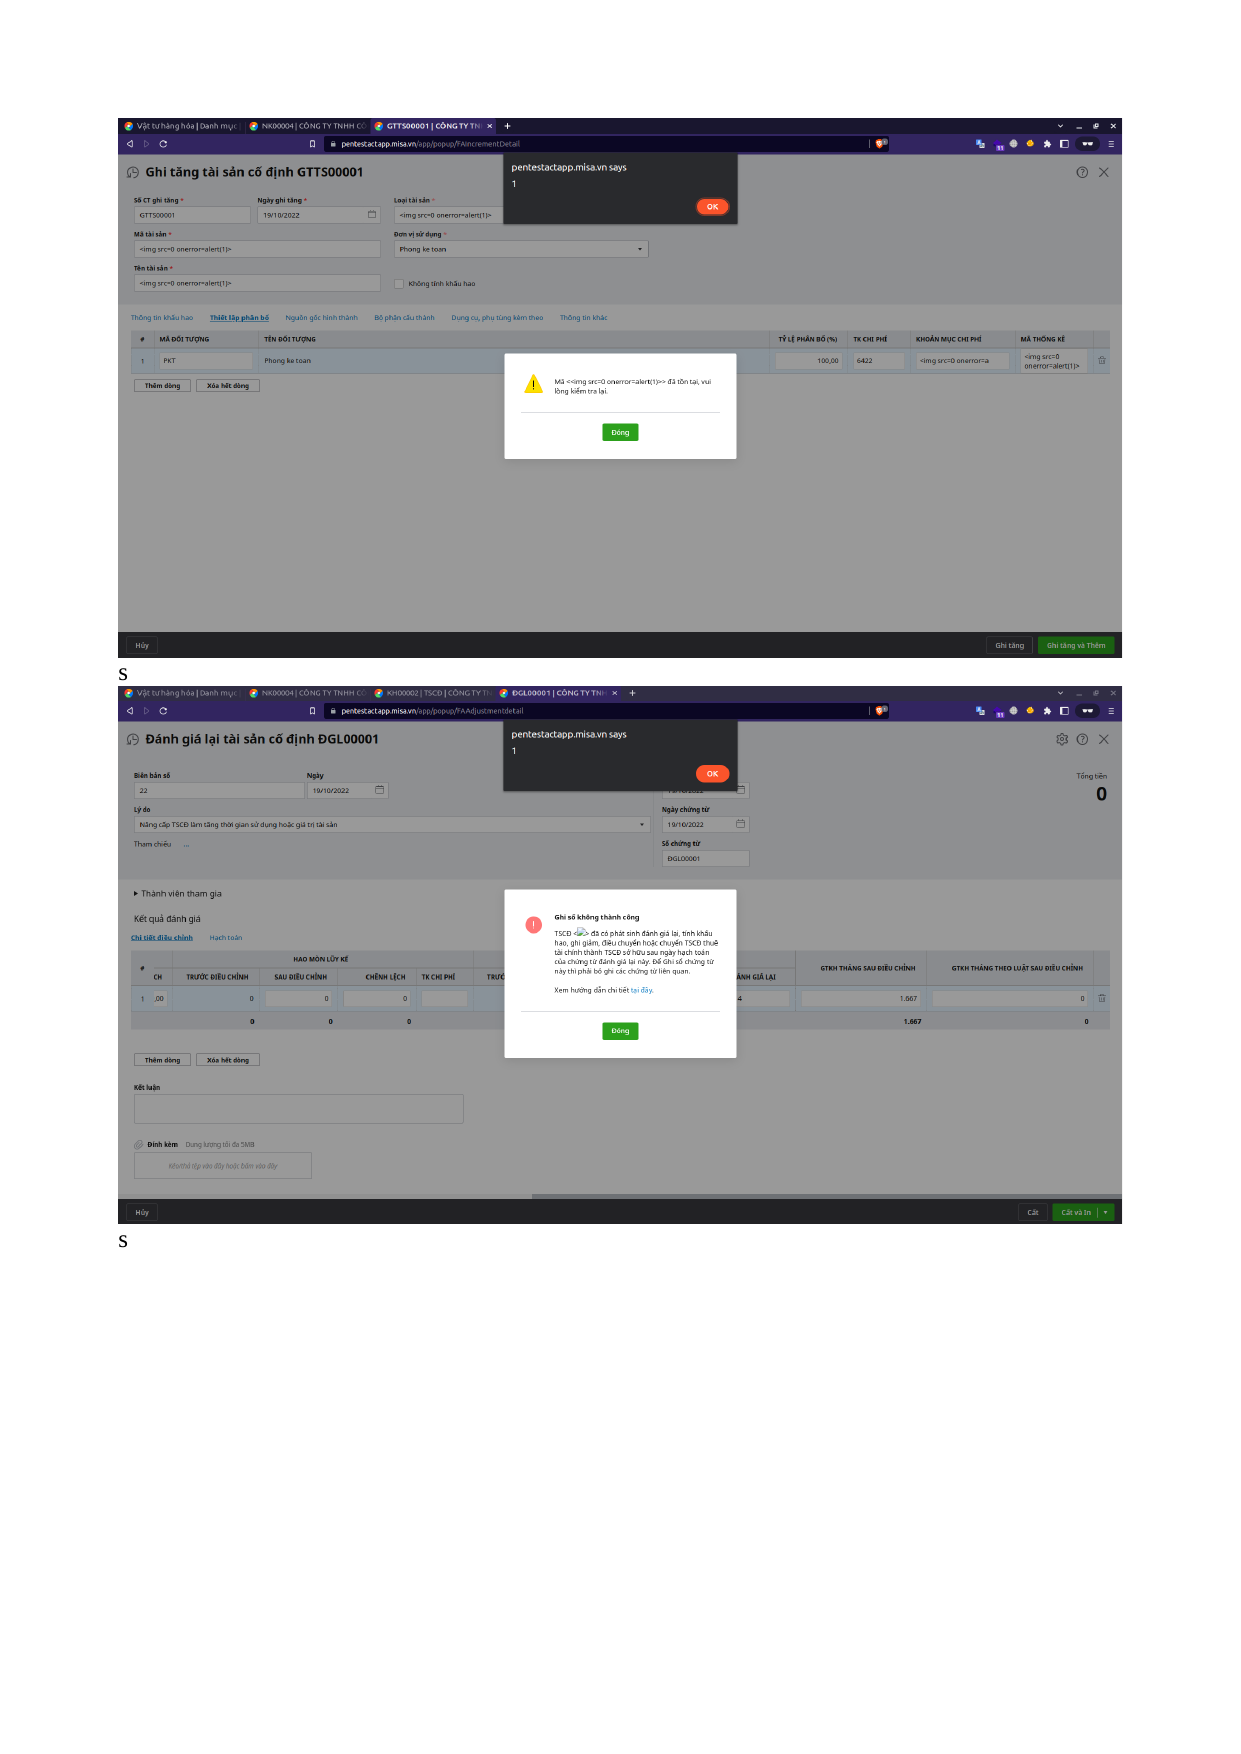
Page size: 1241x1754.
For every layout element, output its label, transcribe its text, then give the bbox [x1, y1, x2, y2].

picture [118, 686, 1123, 1224]
picture [118, 118, 1123, 658]
text s [118, 658, 1122, 686]
text s [118, 1224, 1122, 1253]
